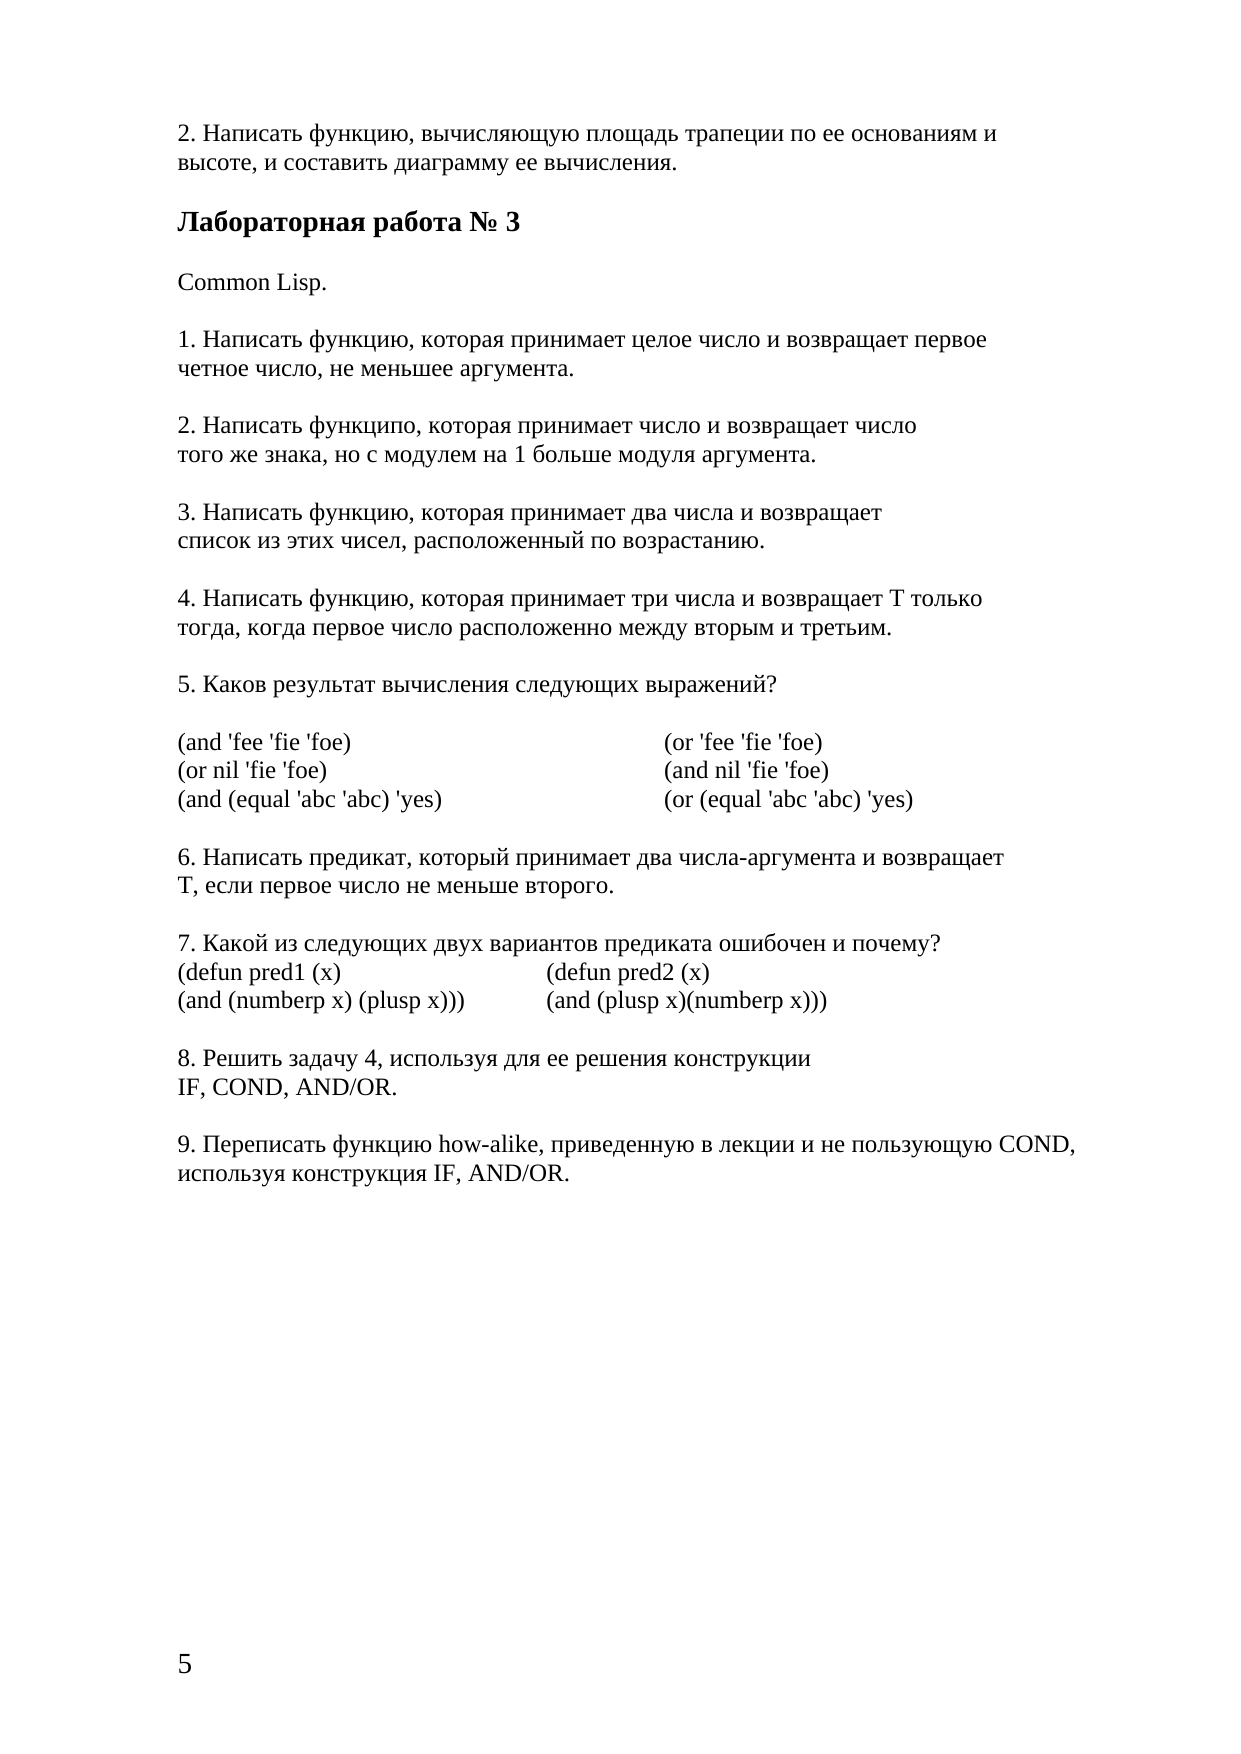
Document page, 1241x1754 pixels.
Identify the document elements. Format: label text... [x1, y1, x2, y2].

text 6. Написать предикат, который принимает два числа-аргумента и возвращает [177, 842, 1152, 870]
text 4. Написать функцию, которая принимает три числа и возвращает Т только [177, 583, 1152, 612]
table_header (or 'fee 'fie 'foe) [653, 727, 1139, 755]
text Common Lisp. [177, 267, 1152, 295]
text (defun pred1 (x) (defun pred2 (x) [177, 957, 1152, 985]
text 2. Написать функцию, вычисляющую площадь трапеции по ее основаниям и [177, 118, 1152, 147]
text того же знака, но с модулем на 1 больше модуля аргумента. [177, 439, 1152, 468]
table_cell (or (equal 'abc 'abc) 'yes) [653, 784, 1139, 813]
table_header (and 'fee 'fie 'foe) [166, 727, 653, 755]
text 5. Каков результат вычисления следующих выражений? [177, 669, 1152, 698]
table_cell (and (equal 'abc 'abc) 'yes) [166, 784, 653, 813]
text 2. Написать функципо, которая принимает число и возвращает число [177, 410, 1152, 439]
text IF, COND, AND/OR. [177, 1072, 1152, 1100]
text тогда, когда первое число расположенно между вторым и третьим. [177, 612, 1152, 640]
text 3. Написать функцию, которая принимает два числа и возвращает [177, 497, 1152, 525]
table_cell (or nil 'fie 'foe) [166, 755, 653, 784]
text список из этих чисел, расположенный по возрастанию. [177, 525, 1152, 554]
table_cell (and nil 'fie 'foe) [653, 755, 1139, 784]
text 7. Какой из следующих двух вариантов предиката ошибочен и почему? [177, 928, 1152, 957]
text 1. Написать функцию, которая принимает целое число и возвращает первое [177, 324, 1152, 353]
text Лабораторная работа № 3 [177, 204, 1152, 238]
text (and (numberp x) (plusp x))) (and (plusp x)(numberp x))) [177, 985, 1152, 1014]
text четное число, не меньшее аргумента. [177, 353, 1152, 382]
text 8. Решить задачу 4, используя для ее решения конструкции [177, 1043, 1152, 1072]
text Т, если первое число не меньше второго. [177, 870, 1152, 899]
text 9. Переписать функцию how-alike, приведенную в лекции и не пользующую COND, используя конструкция IF, AND/OR. [177, 1129, 1152, 1187]
text высоте, и составить диаграмму ее вычисления. [177, 147, 1152, 176]
